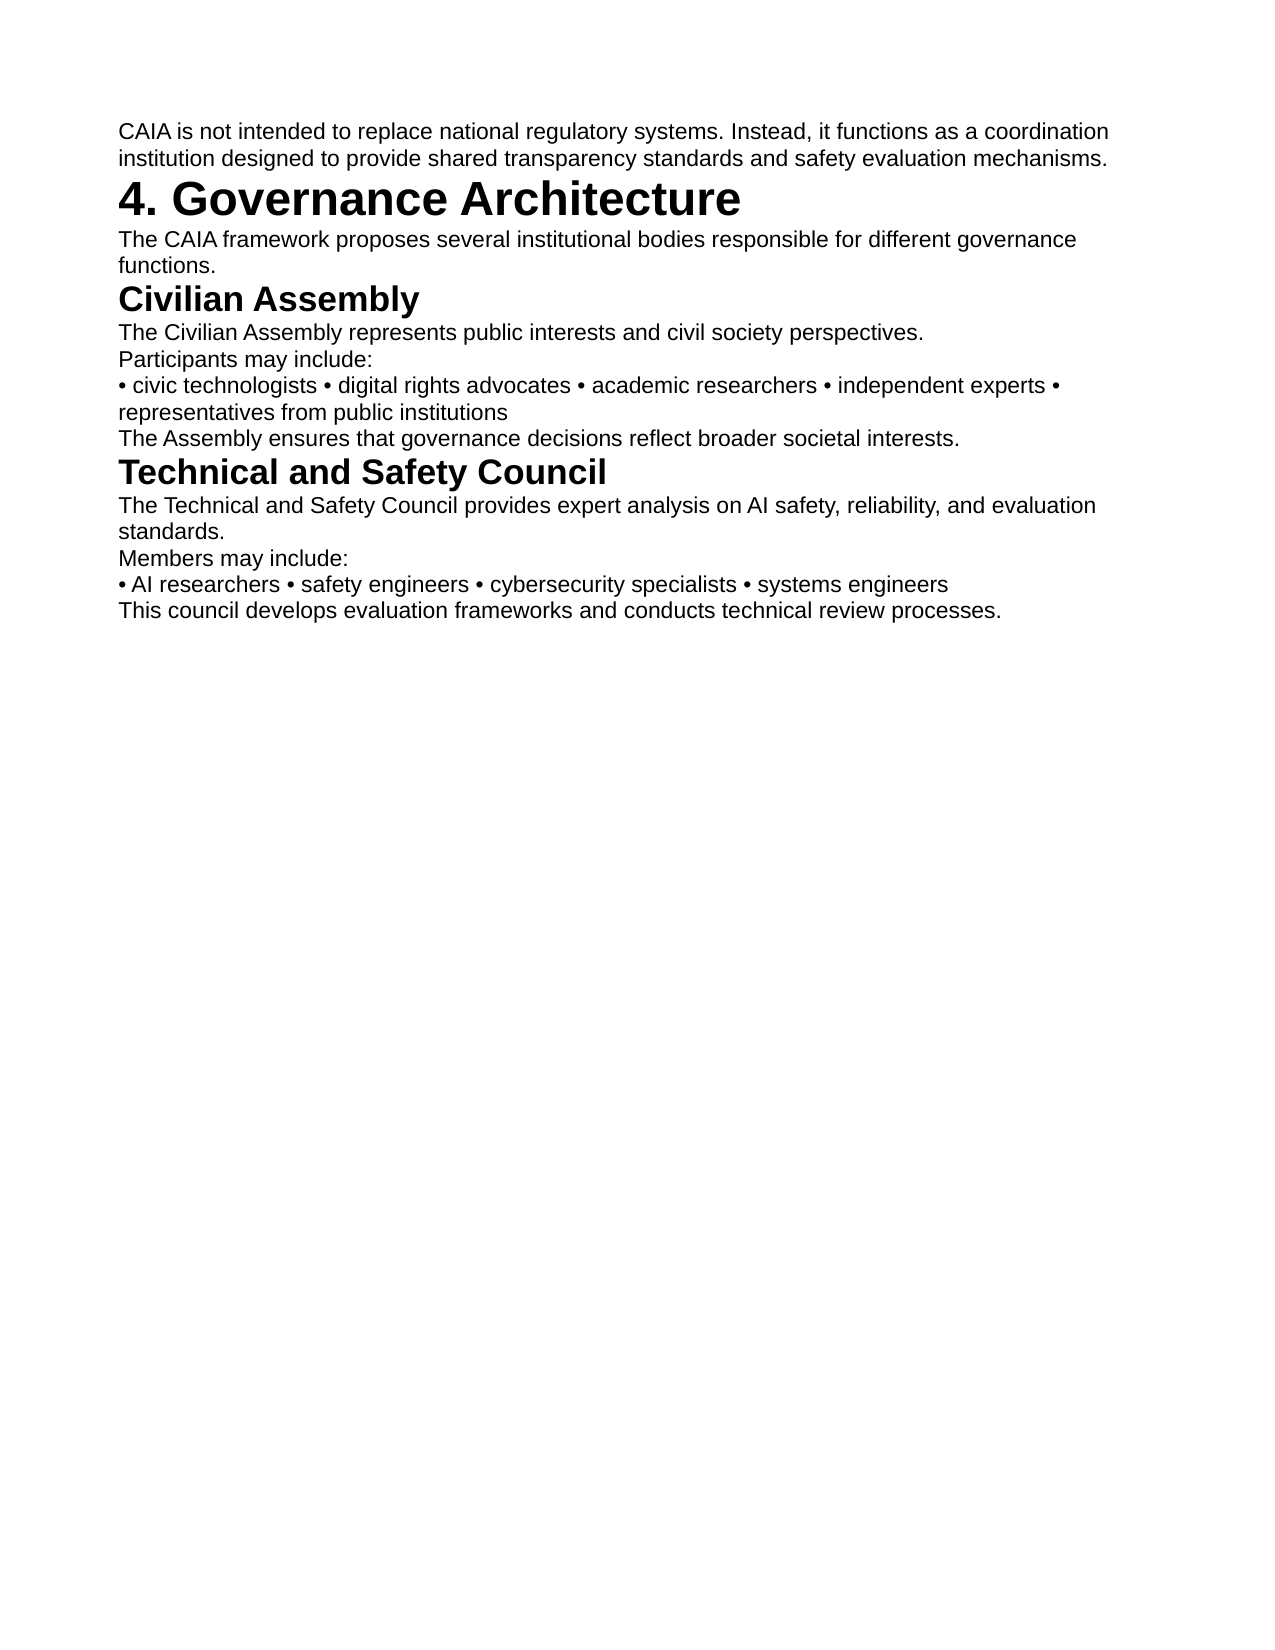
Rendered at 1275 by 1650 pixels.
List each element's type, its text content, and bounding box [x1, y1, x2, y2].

text The CAIA framework proposes several institutional bodies responsible for different governance functions. [118, 226, 1157, 279]
text Participants may include: [118, 346, 1157, 372]
text The Technical and Safety Council provides expert analysis on AI safety, reliability, and evaluation standards. [118, 492, 1157, 544]
text Technical and Safety Council [118, 451, 1157, 492]
text The Civilian Assembly represents public interests and civil society perspectives. [118, 319, 1157, 346]
text • civic technologists • digital rights advocates • academic researchers • independent experts • representatives from public institutions [118, 372, 1157, 425]
text • AI researchers • safety engineers • cybersecurity specialists • systems engineers [118, 571, 1157, 597]
text This council develops evaluation frameworks and conducts technical review processes. [118, 597, 1157, 624]
text Members may include: [118, 544, 1157, 571]
text 4. Governance Architecture [118, 171, 1157, 226]
text The Assembly ensures that governance decisions reflect broader societal interests. [118, 425, 1157, 451]
text CAIA is not intended to replace national regulatory systems. Instead, it functions as a coordination institution designed to provide shared transparency standards and safety evaluation mechanisms. [118, 118, 1157, 171]
text Civilian Assembly [118, 279, 1157, 319]
